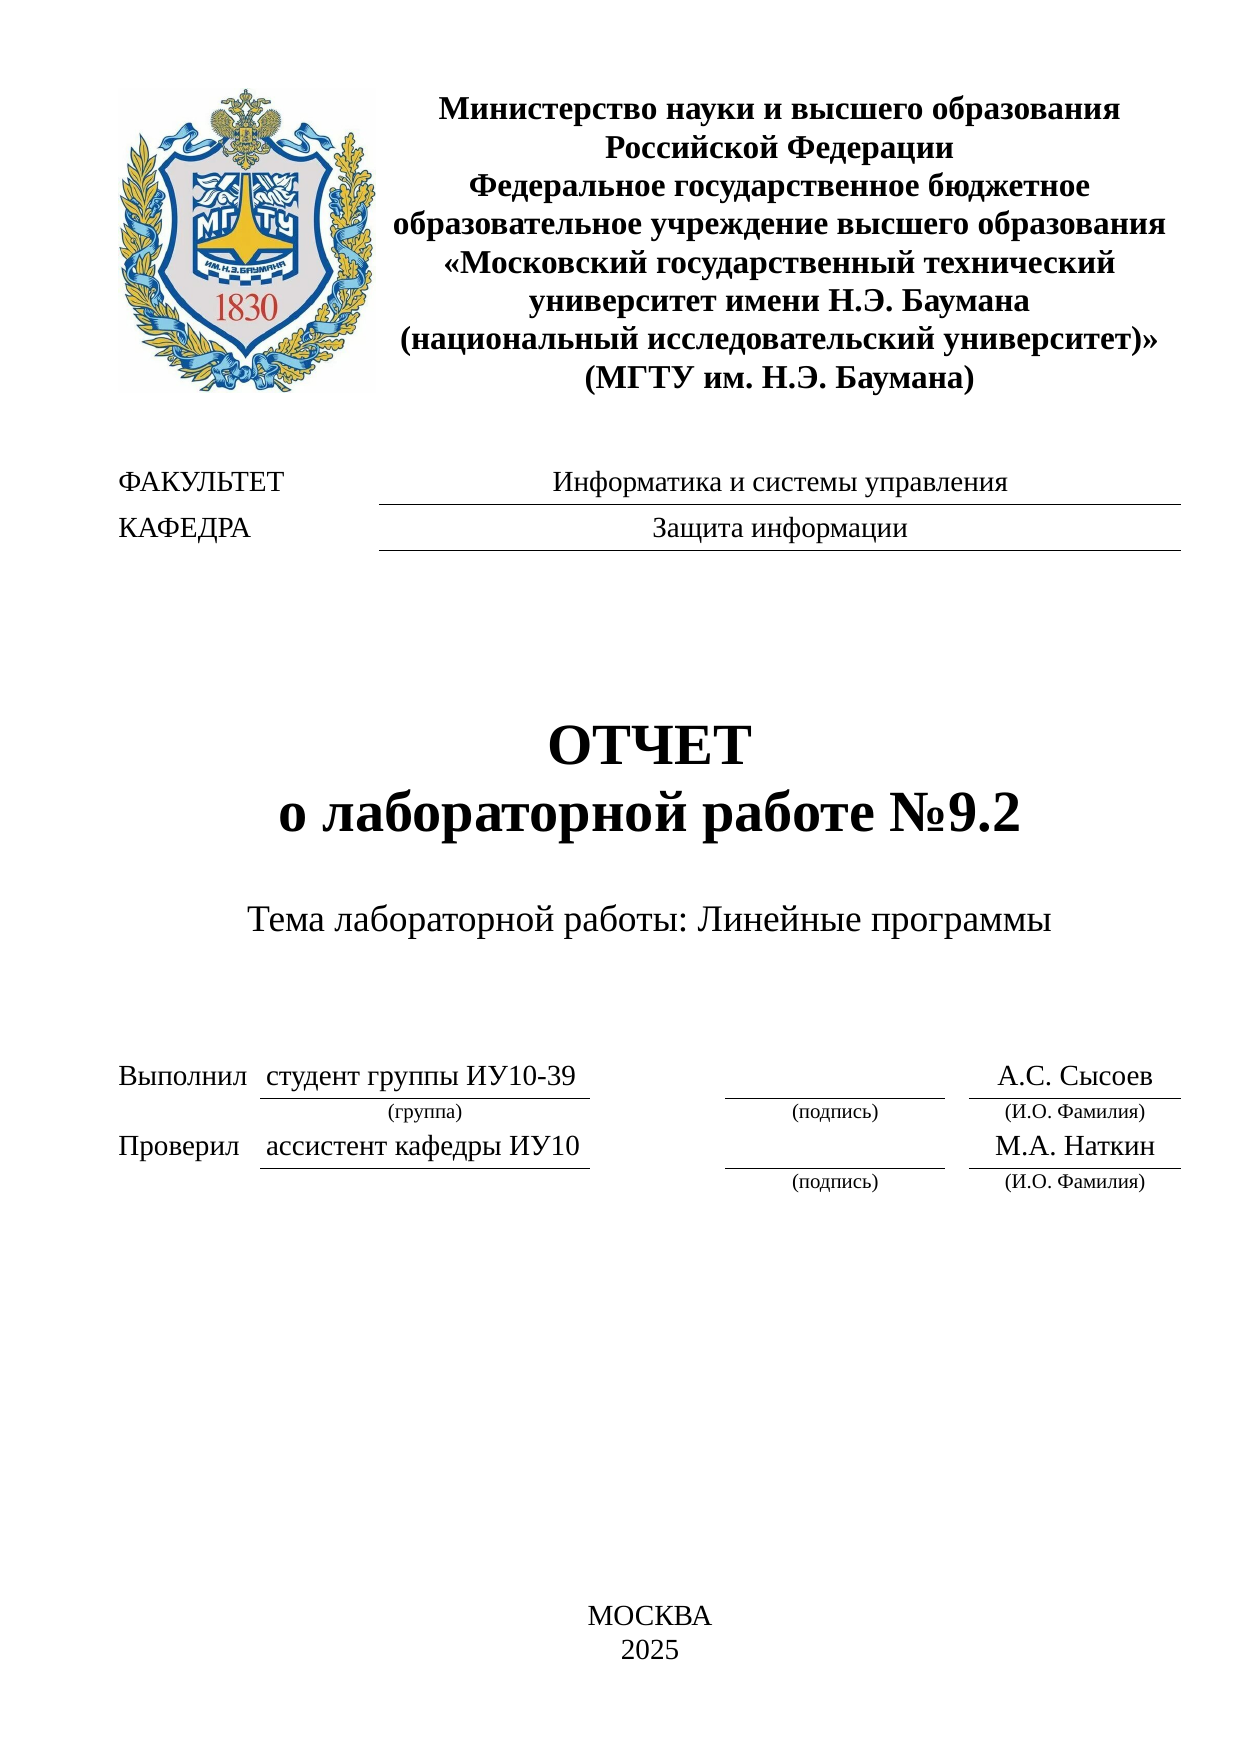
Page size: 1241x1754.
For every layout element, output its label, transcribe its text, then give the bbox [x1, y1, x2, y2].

table_cell (группа) [260, 1099, 589, 1123]
table_cell [945, 1123, 969, 1168]
table_header [945, 1053, 969, 1098]
title ОТЧЕТ о лабораторной работе №9.2 [118, 710, 1181, 844]
table_cell [590, 1168, 725, 1193]
table_header А.С. Сысоев [969, 1053, 1181, 1098]
table_header [725, 1053, 945, 1098]
table_header [590, 1053, 725, 1098]
table_header студент группы ИУ10-39 [260, 1053, 589, 1098]
table_header Информатика и системы управления [379, 459, 1181, 504]
table_cell КАФЕДРА [118, 504, 379, 550]
table_header Выполнил [118, 1053, 260, 1098]
table_header ФАКУЛЬТЕТ [118, 459, 379, 504]
table_cell [945, 1098, 969, 1123]
table_cell Проверил [118, 1123, 260, 1168]
table_cell (И.О. Фамилия) [969, 1099, 1181, 1123]
table_cell (подпись) [725, 1099, 945, 1123]
picture [118, 88, 376, 393]
table_cell [118, 1098, 260, 1123]
table_cell [590, 1123, 725, 1168]
table_cell [590, 1098, 725, 1123]
table_cell [260, 1169, 589, 1193]
table_cell М.А. Наткин [969, 1123, 1181, 1168]
table_cell (подпись) [725, 1169, 945, 1193]
table_cell (И.О. Фамилия) [969, 1169, 1181, 1193]
table_cell [945, 1168, 969, 1193]
table_cell [118, 1168, 260, 1193]
table_cell ассистент кафедры ИУ10 [260, 1123, 589, 1168]
subtitle Тема лабораторной работы: Линейные программы [118, 896, 1181, 939]
table_cell Защита информации [379, 505, 1181, 550]
table_cell [725, 1123, 945, 1168]
